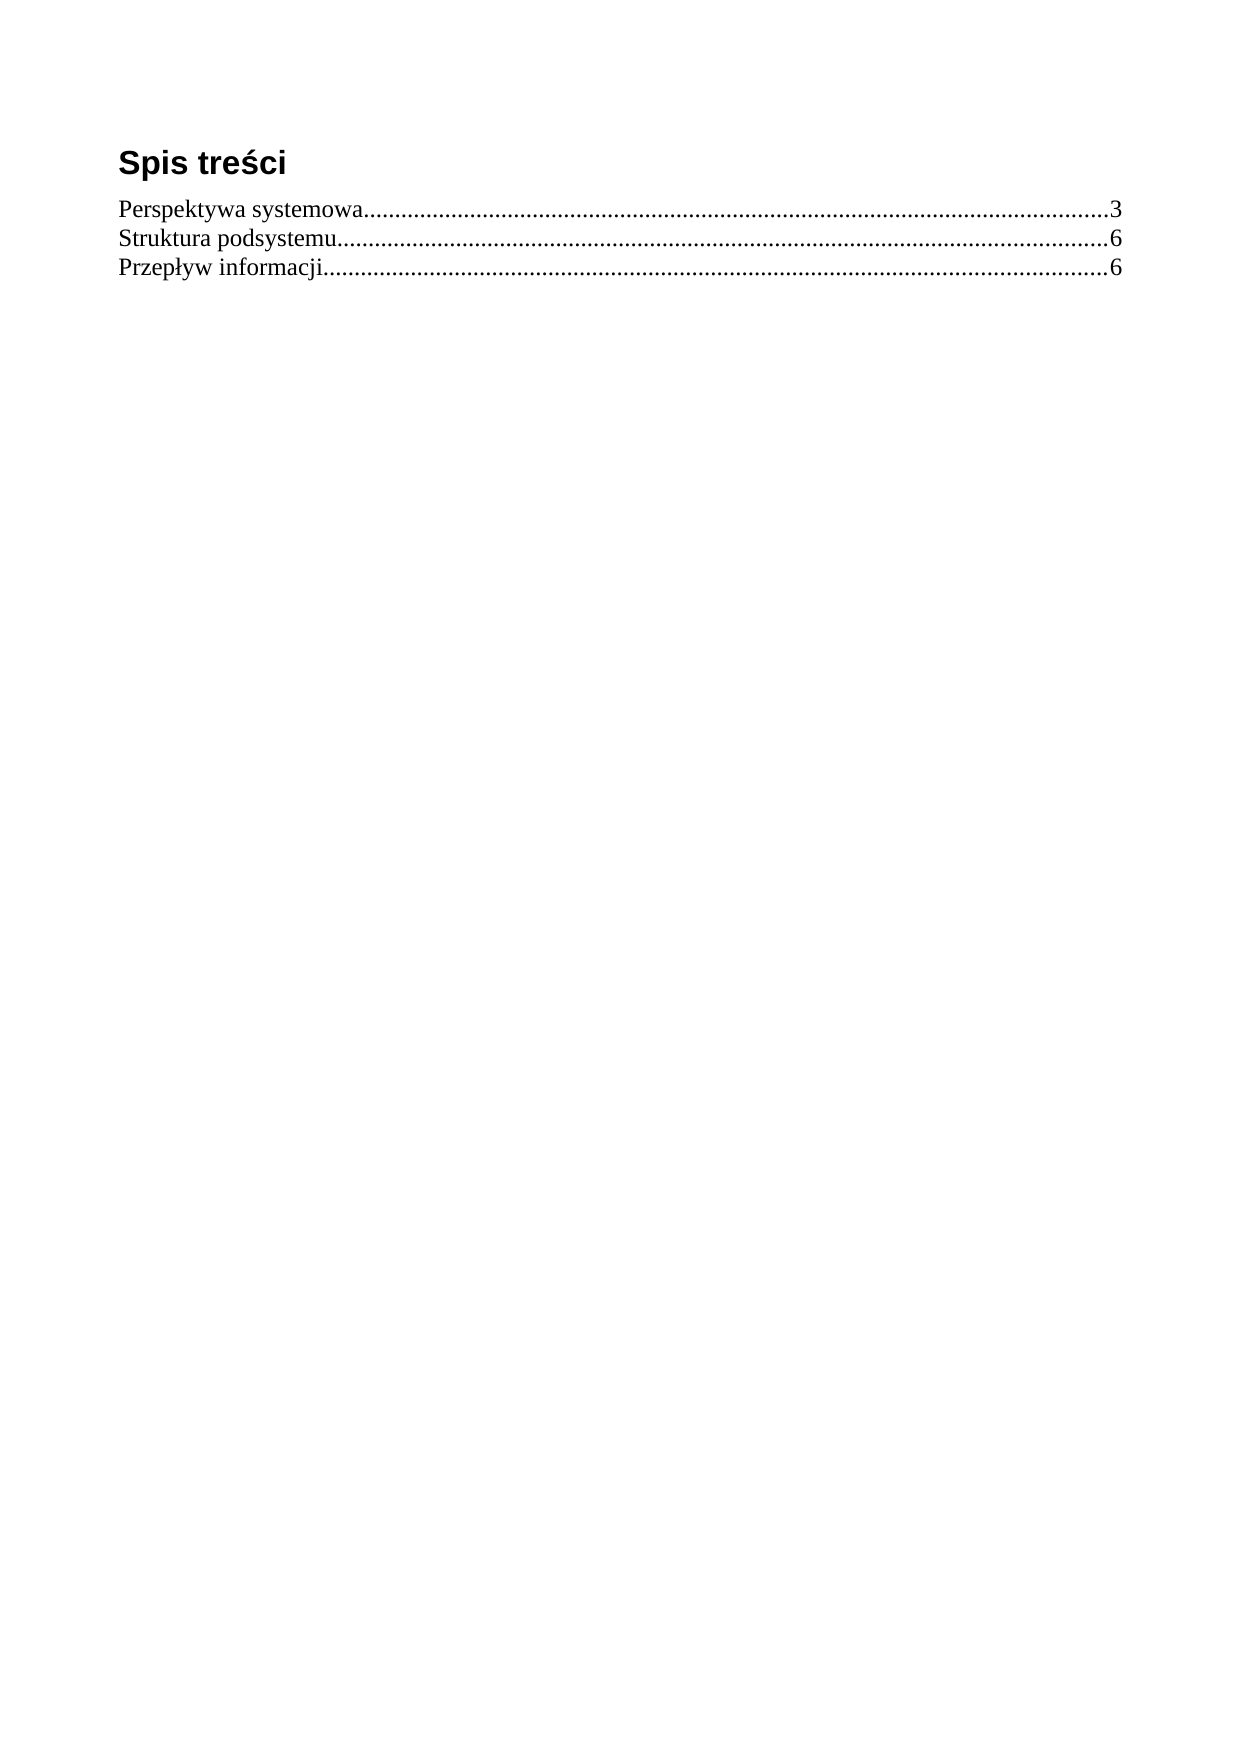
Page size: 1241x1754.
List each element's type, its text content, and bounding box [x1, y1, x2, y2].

subtitle Spis treści [118, 143, 1122, 182]
text Struktura podsystemu 6 [118, 223, 1122, 252]
text Przepływ informacji 6 [118, 252, 1122, 280]
text Perspektywa systemowa 3 [118, 194, 1122, 223]
